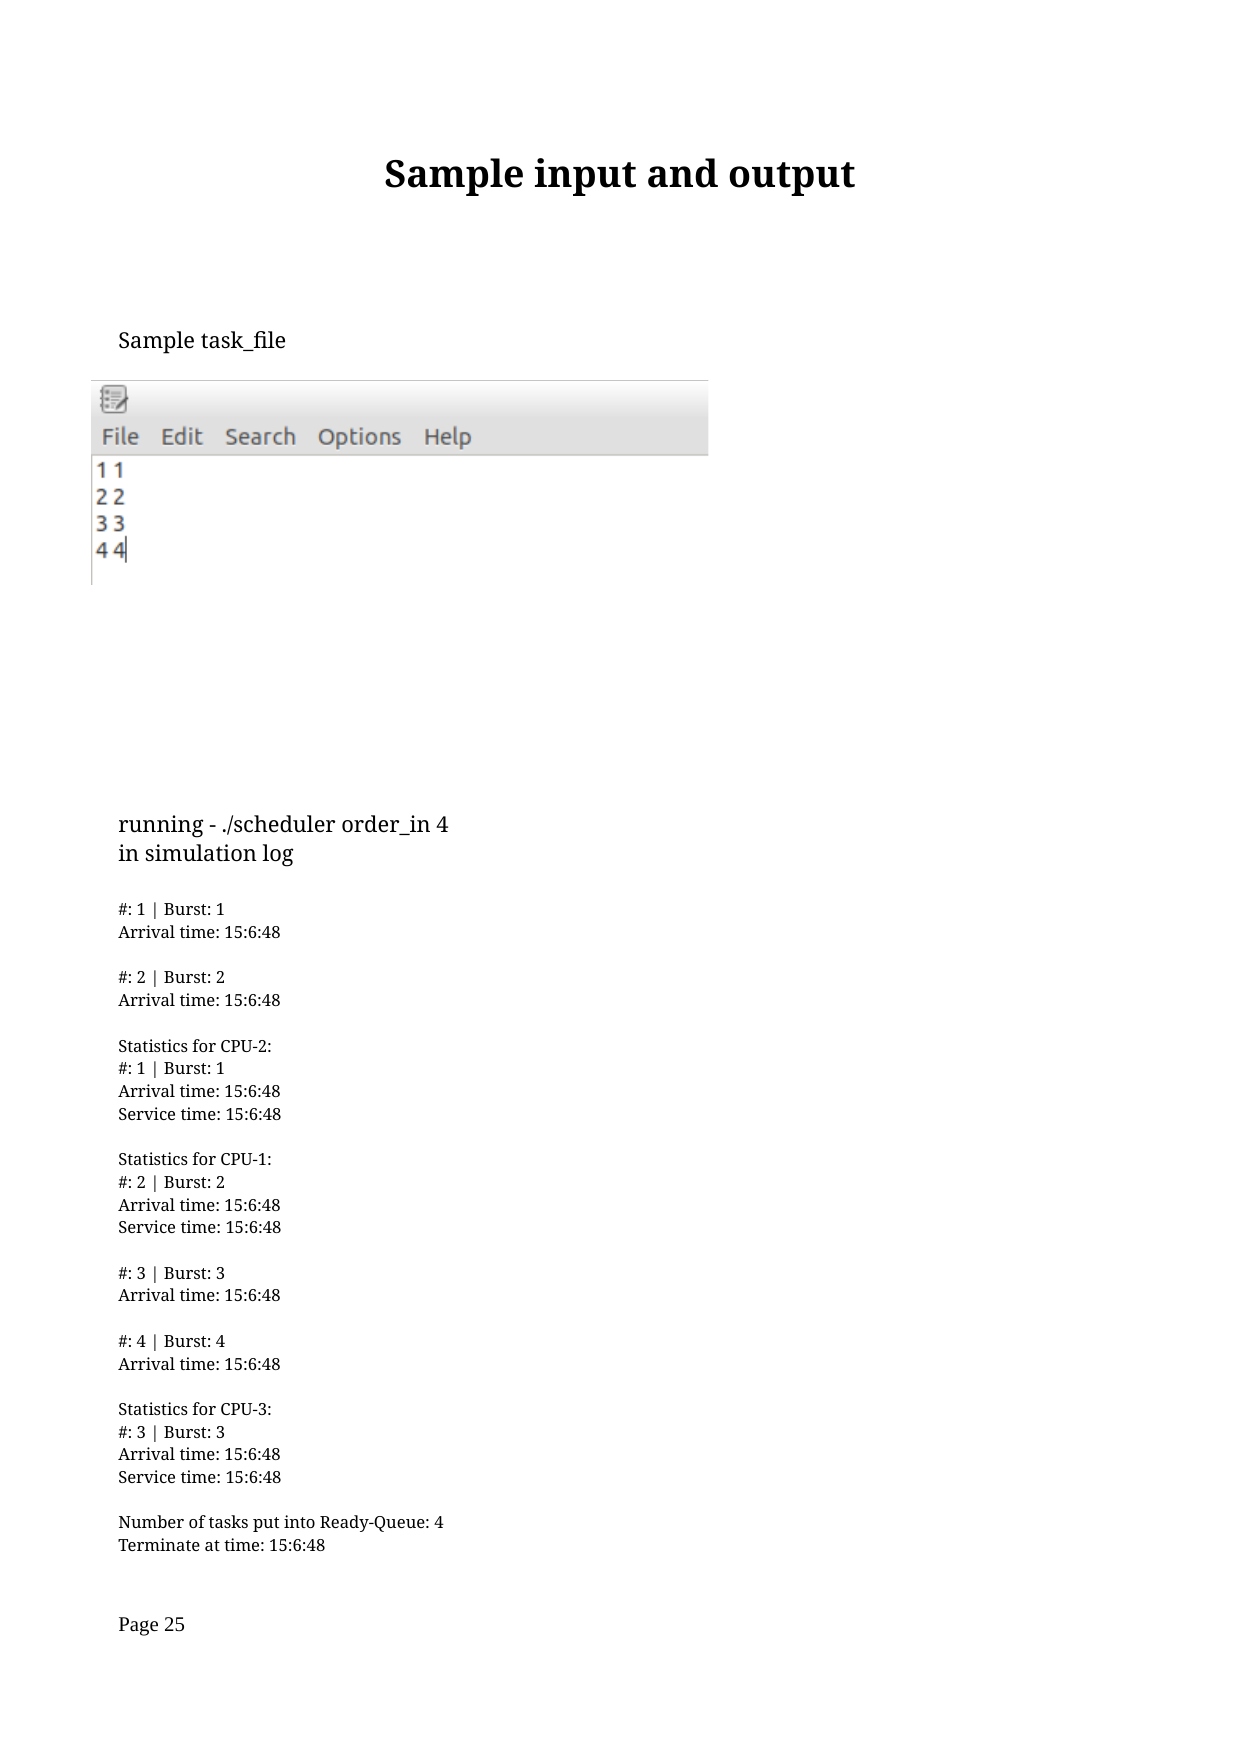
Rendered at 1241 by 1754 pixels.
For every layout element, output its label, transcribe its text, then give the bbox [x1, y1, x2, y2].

text Sample task_file [118, 325, 1122, 354]
text #: 3 | Burst: 3 [118, 1261, 1122, 1284]
text running - ./scheduler order_in 4 [118, 809, 1122, 838]
picture [91, 380, 709, 585]
subtitle Sample input and output [118, 148, 1122, 199]
text Terminate at time: 15:6:48 [118, 1534, 1122, 1557]
text #: 2 | Burst: 2 [118, 966, 1122, 989]
text Arrival time: 15:6:48 [118, 1443, 1122, 1466]
text #: 2 | Burst: 2 [118, 1171, 1122, 1193]
text Statistics for CPU-3: [118, 1398, 1122, 1420]
text #: 1 | Burst: 1 [118, 898, 1122, 921]
text Service time: 15:6:48 [118, 1102, 1122, 1125]
text Arrival time: 15:6:48 [118, 1080, 1122, 1102]
text Statistics for CPU-1: [118, 1148, 1122, 1171]
text in simulation log [118, 838, 1122, 868]
text Service time: 15:6:48 [118, 1216, 1122, 1239]
text #: 3 | Burst: 3 [118, 1420, 1122, 1443]
text Statistics for CPU-2: [118, 1034, 1122, 1057]
text Arrival time: 15:6:48 [118, 921, 1122, 943]
text Arrival time: 15:6:48 [118, 1352, 1122, 1375]
text Arrival time: 15:6:48 [118, 1193, 1122, 1216]
text Service time: 15:6:48 [118, 1466, 1122, 1488]
text Number of tasks put into Ready-Queue: 4 [118, 1511, 1122, 1534]
text Arrival time: 15:6:48 [118, 1284, 1122, 1307]
text #: 1 | Burst: 1 [118, 1057, 1122, 1080]
text #: 4 | Burst: 4 [118, 1329, 1122, 1352]
text Arrival time: 15:6:48 [118, 989, 1122, 1012]
